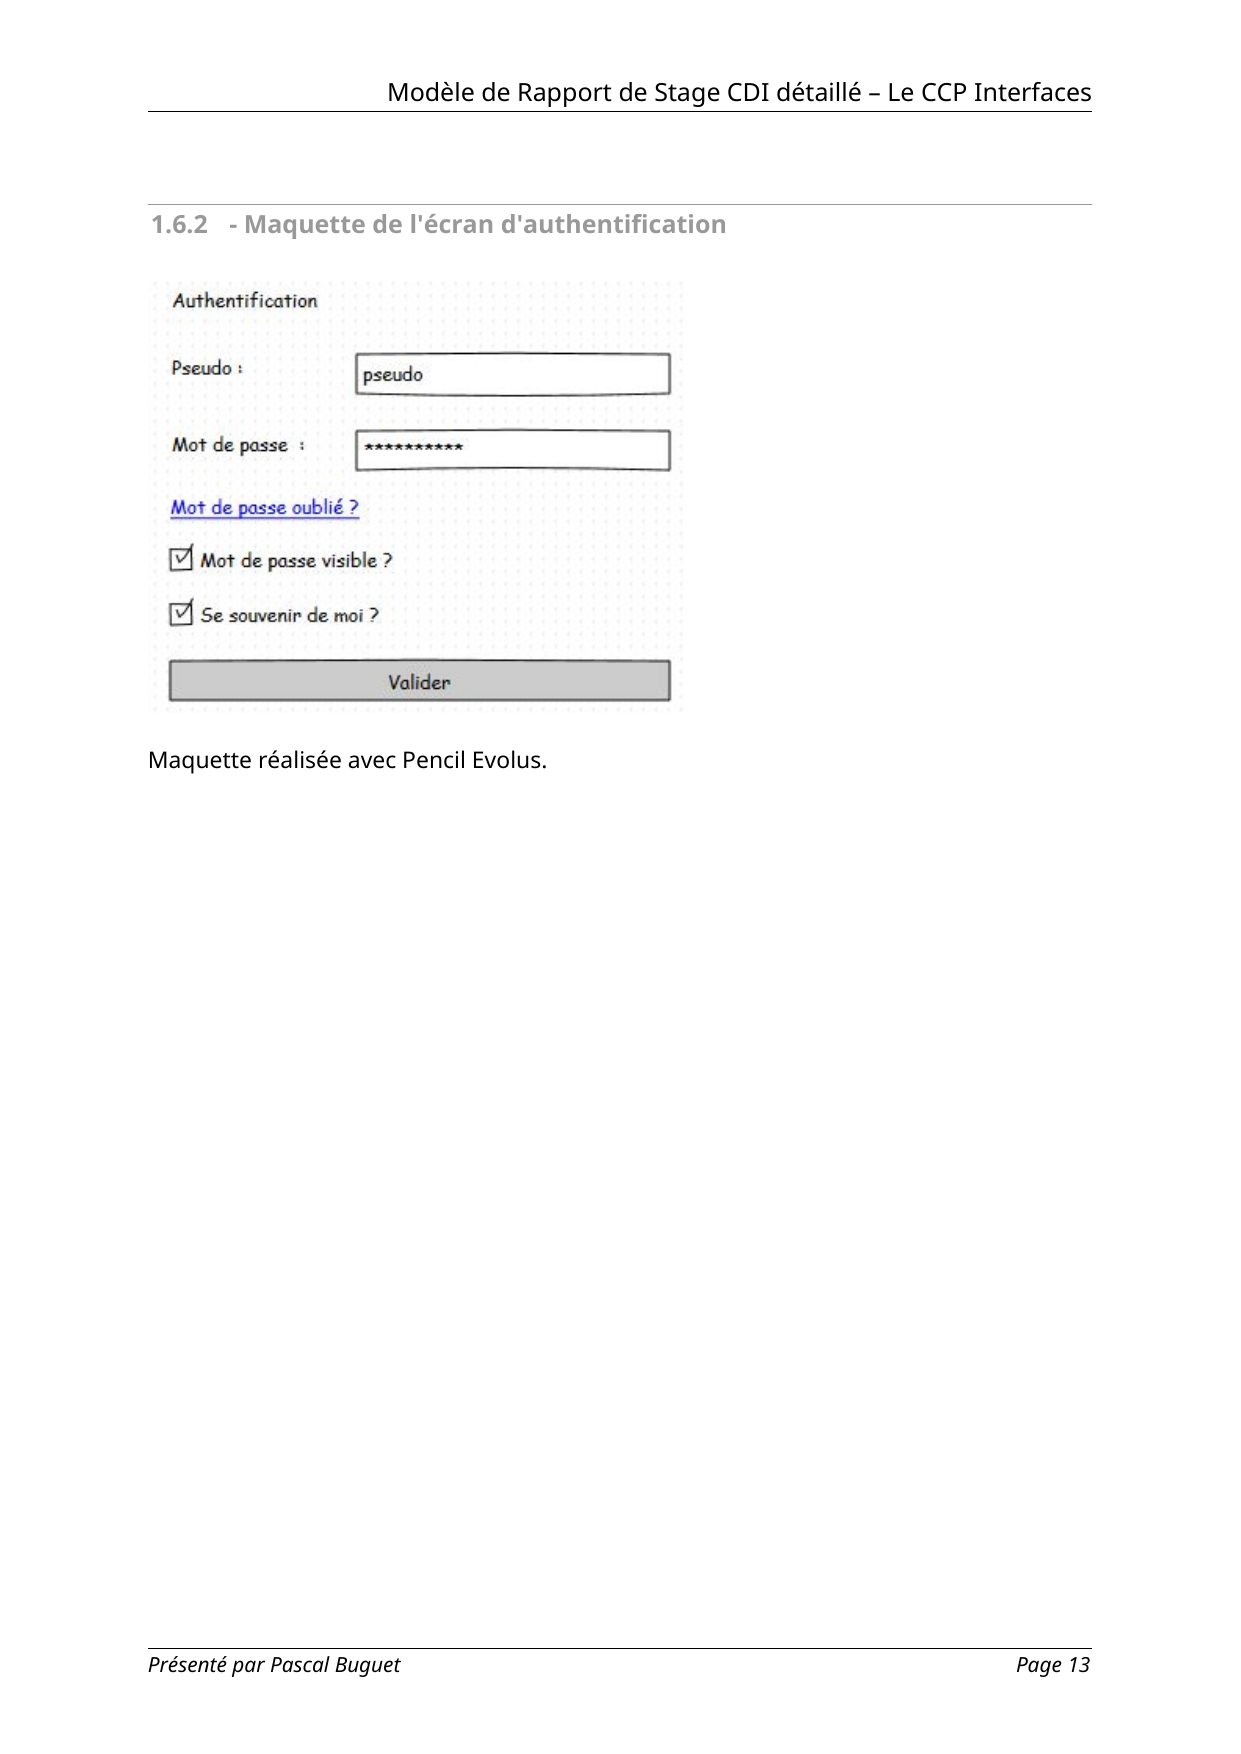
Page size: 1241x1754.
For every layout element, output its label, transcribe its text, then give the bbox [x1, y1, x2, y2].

subtitle - Maquette de l'écran d'authentification [148, 205, 1092, 244]
picture [147, 281, 684, 713]
text Maquette réalisée avec Pencil Evolus. [148, 744, 1092, 775]
